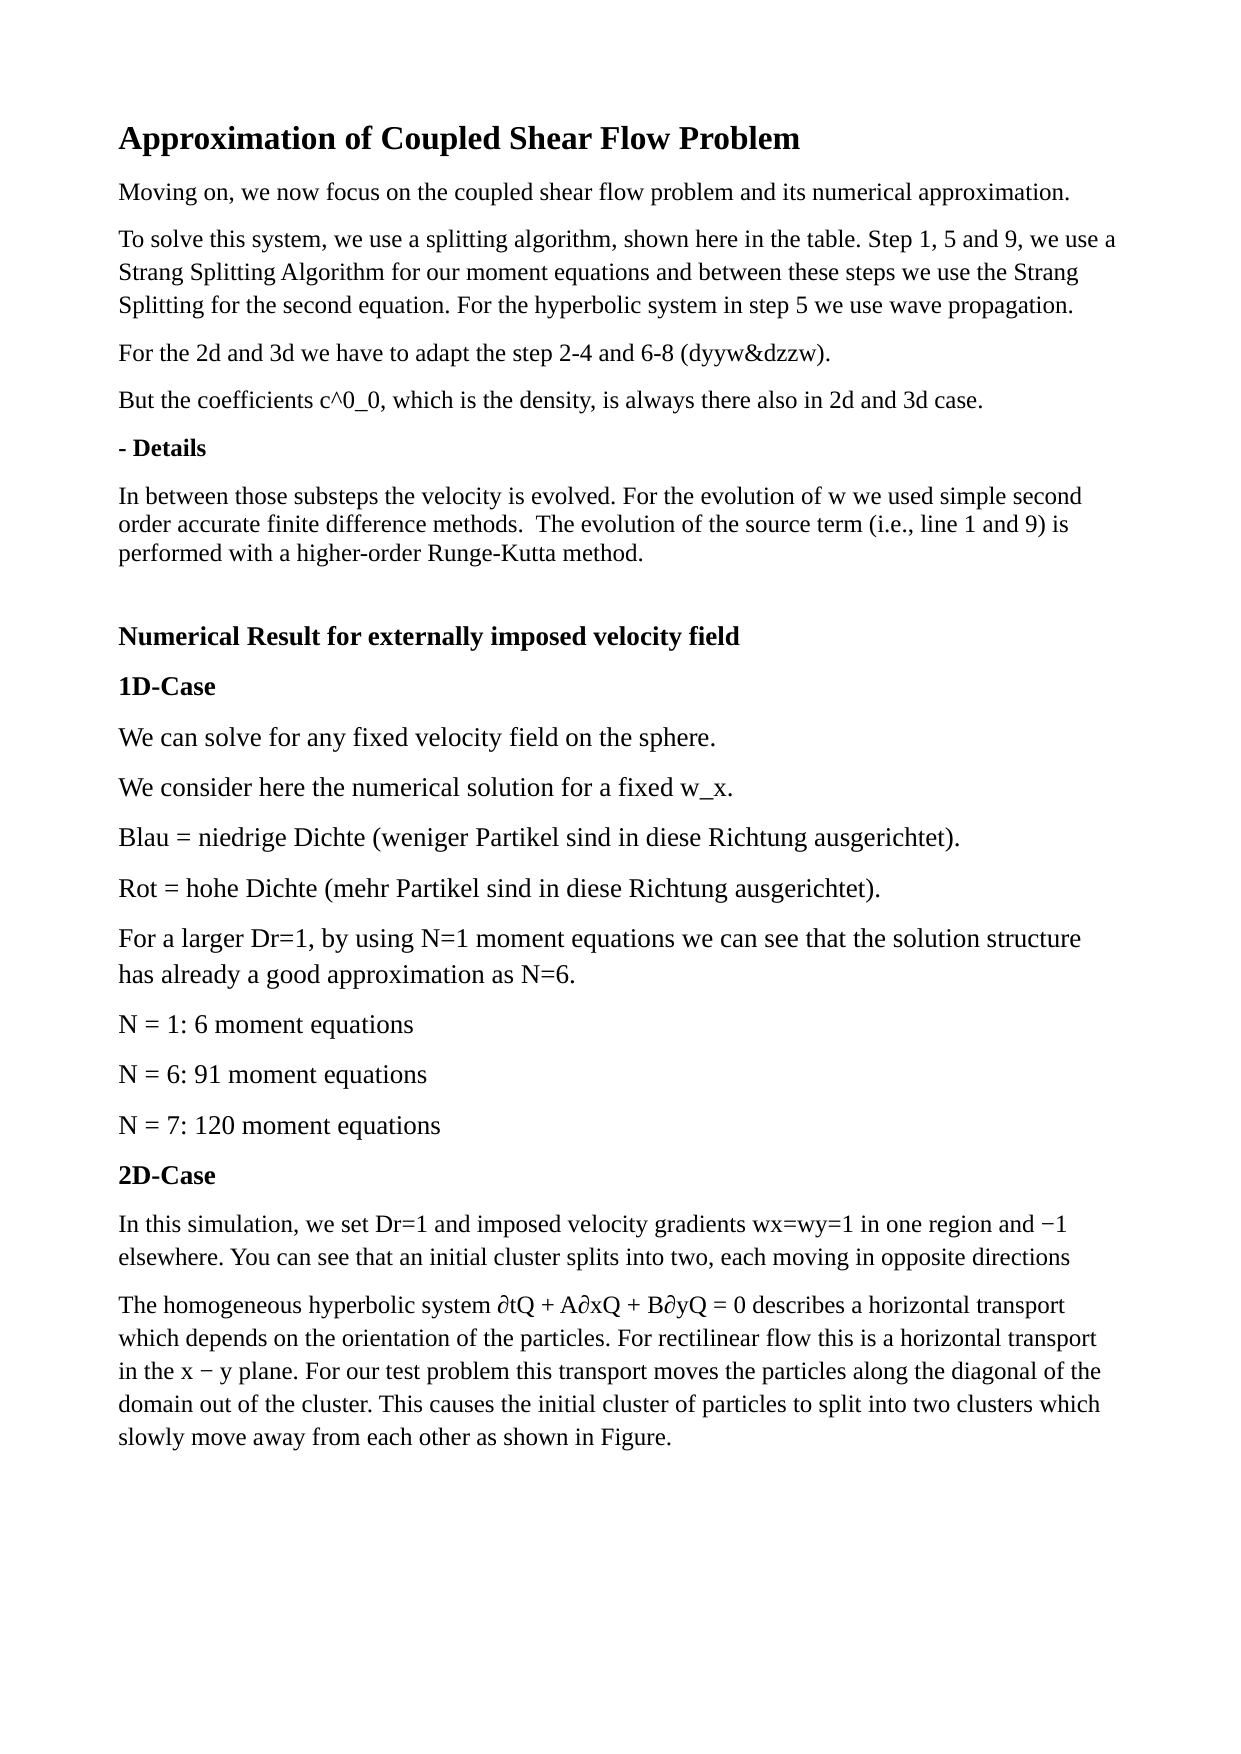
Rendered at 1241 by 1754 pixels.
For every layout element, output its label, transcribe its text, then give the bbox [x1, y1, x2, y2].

text N = 6: 91 moment equations [118, 1058, 1122, 1089]
text For the 2d and 3d we have to adapt the step 2-4 and 6-8 (dyyw&dzzw). [118, 338, 1122, 367]
text 2D-Case [118, 1159, 1122, 1190]
text The homogeneous hyperbolic system ∂tQ + A∂xQ + B∂yQ = 0 describes a horizontal transport which depends on the orientation of the particles. For rectilinear flow this is a horizontal transport in the x − y plane. For our test problem this transport moves the particles along the diagonal of the domain out of the cluster. This causes the initial cluster of particles to split into two clusters which slowly move away from each other as shown in Figure. [118, 1290, 1122, 1451]
text 1D-Case [118, 671, 1122, 702]
text For a larger Dr=1, by using N=1 moment equations we can see that the solution structure has already a good approximation as N=6. [118, 922, 1122, 989]
text Moving on, we now focus on the coupled shear flow problem and its numerical approximation. [118, 177, 1122, 206]
text In this simulation, we set Dr​=1 and imposed velocity gradients wx​=wy​=1 in one region and −1 elsewhere. You can see that an initial cluster splits into two, each moving in opposite directions [118, 1209, 1122, 1271]
text N = 1: 6 moment equations [118, 1008, 1122, 1039]
text Rot = hohe Dichte (mehr Partikel sind in diese Richtung ausgerichtet). [118, 872, 1122, 903]
text N = 7: 120 moment equations [118, 1109, 1122, 1140]
text Numerical Result for externally imposed velocity field [118, 620, 1122, 651]
text Blau = niedrige Dichte (weniger Partikel sind in diese Richtung ausgerichtet). [118, 821, 1122, 853]
text In between those substeps the velocity is evolved. For the evolution of w we used simple second order accurate finite difference methods. The evolution of the source term (i.e., line 1 and 9) is performed with a higher-order Runge-Kutta method. [118, 481, 1122, 567]
text But the coefficients c^0_0, which is the density, is always there also in 2d and 3d case. [118, 386, 1122, 414]
text We consider here the numerical solution for a fixed w_x. [118, 771, 1122, 802]
text To solve this system, we use a splitting algorithm, shown here in the table. Step 1, 5 and 9, we use a Strang Splitting Algorithm for our moment equations and between these steps we use the Strang Splitting for the second equation. For the hyperbolic system in step 5 we use wave propagation. [118, 224, 1122, 319]
text - Details [118, 433, 1122, 462]
text We can solve for any fixed velocity field on the sphere. [118, 721, 1122, 752]
text Approximation of Coupled Shear Flow Problem [118, 118, 1122, 156]
